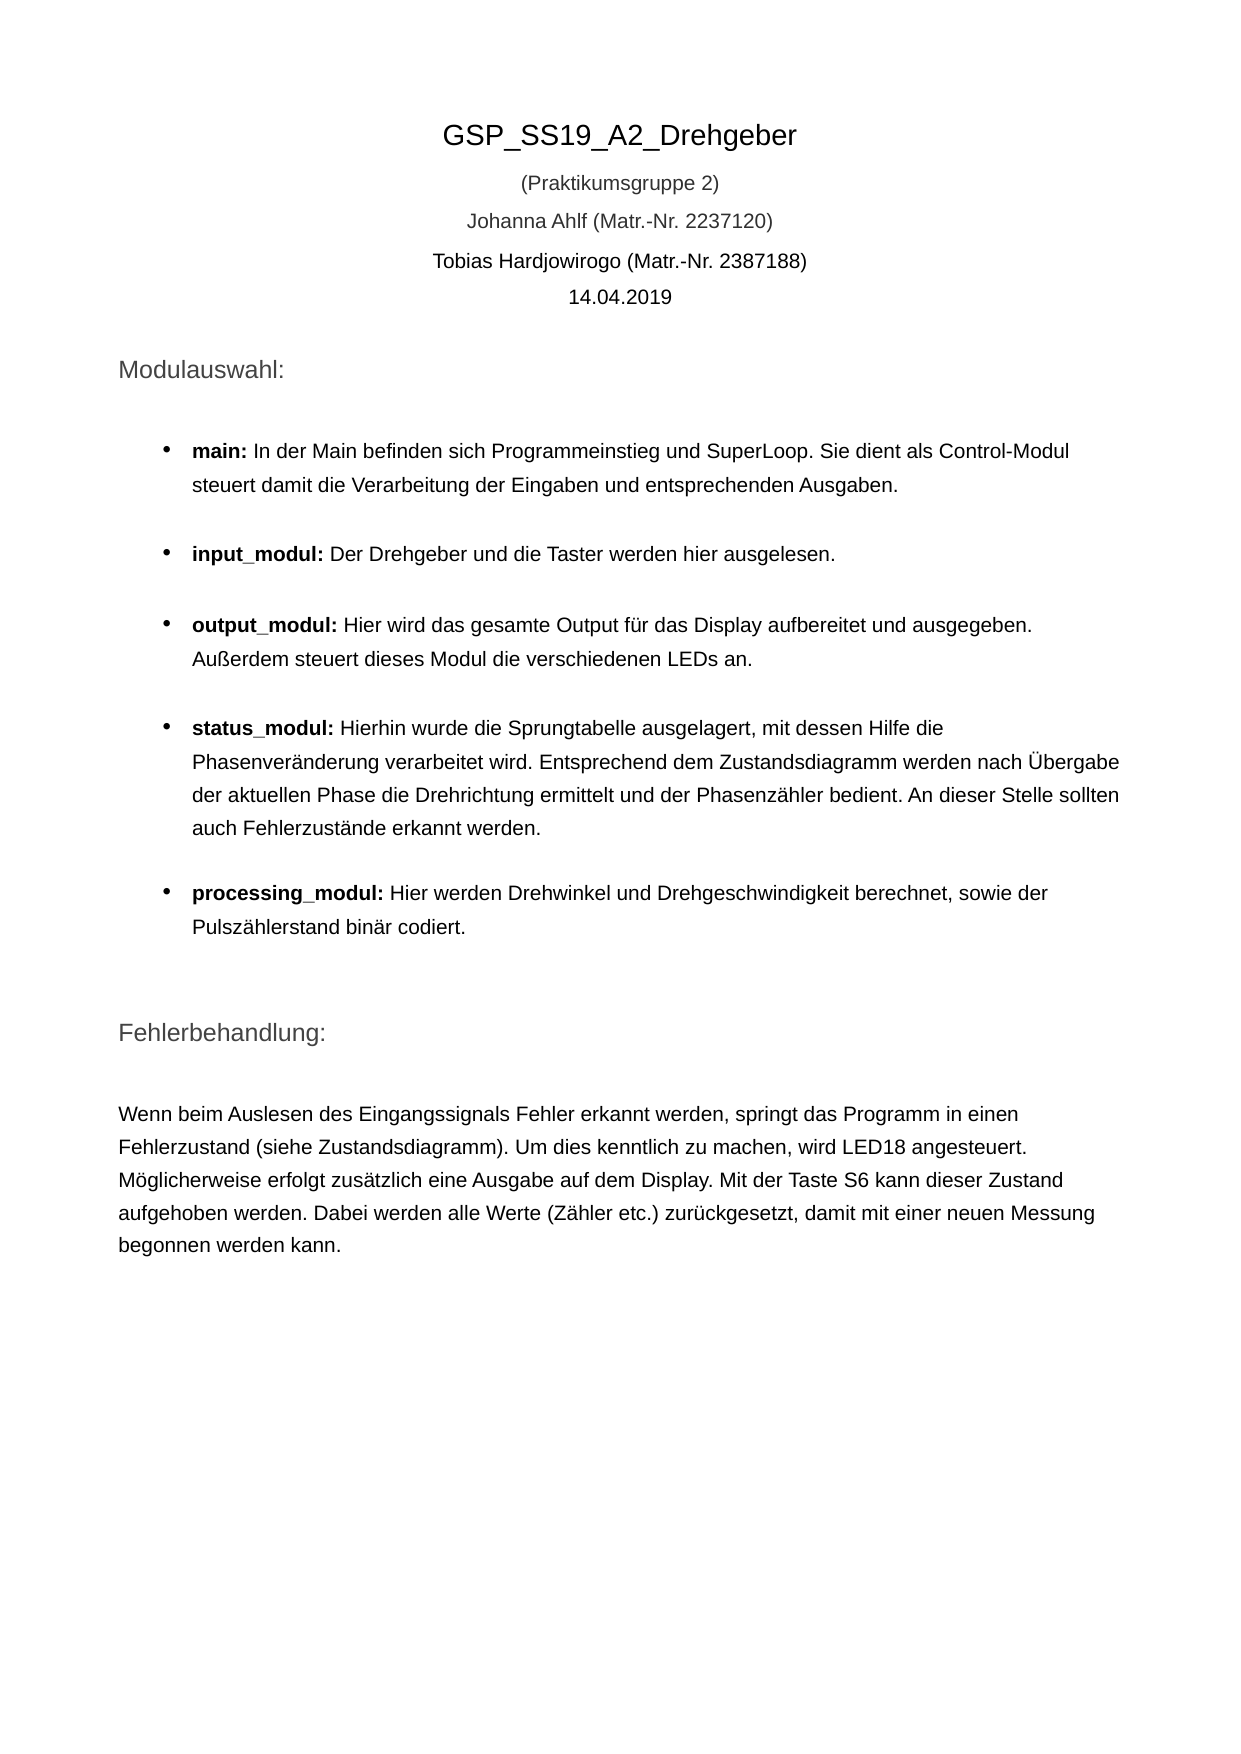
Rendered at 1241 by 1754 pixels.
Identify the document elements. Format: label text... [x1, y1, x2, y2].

text (Praktikumsgruppe 2) [118, 170, 1122, 194]
list input_modul: Der Drehgeber und die Taster werden hier ausgelesen. [162, 542, 1122, 567]
text GSP_SS19_A2_Drehgeber [118, 118, 1122, 152]
text 14.04.2019 [118, 285, 1122, 309]
subtitle Fehlerbehandlung: [118, 1018, 1122, 1047]
list output_modul: Hier wird das gesamte Output für das Display aufbereitet und ausgegeben. Außerdem steuert dieses Modul die verschiedenen LEDs an. [162, 613, 1122, 671]
subtitle Modulauswahl: [118, 355, 1122, 383]
list main: In der Main befinden sich Programmeinstieg und SuperLoop. Sie dient als Control-Modul steuert damit die Verarbeitung der Eingaben und entsprechenden Ausgaben. [162, 439, 1122, 497]
text Wenn beim Auslesen des Eingangssignals Fehler erkannt werden, springt das Programm in einen Fehlerzustand (siehe Zustandsdiagramm). Um dies kenntlich zu machen, wird LED18 angesteuert. Möglicherweise erfolgt zusätzlich eine Ausgabe auf dem Display. Mit der Taste S6 kann dieser Zustand aufgehoben werden. Dabei werden alle Werte (Zähler etc.) zurückgesetzt, damit mit einer neuen Messung begonnen werden kann. [118, 1102, 1122, 1257]
text Johanna Ahlf (Matr.-Nr. 2237120) [118, 209, 1122, 233]
list processing_modul: Hier werden Drehwinkel und Drehgeschwindigkeit berechnet, sowie der Pulszählerstand binär codiert. [162, 881, 1122, 939]
text Tobias Hardjowirogo (Matr.-Nr. 2387188) [118, 248, 1122, 272]
list status_modul: Hierhin wurde die Sprungtabelle ausgelagert, mit dessen Hilfe die Phasenveränderung verarbeitet wird. Entsprechend dem Zustandsdiagramm werden nach Übergabe der aktuellen Phase die Drehrichtung ermittelt und der Phasenzähler bedient. An dieser Stelle sollten auch Fehlerzustände erkannt werden. [162, 716, 1122, 839]
